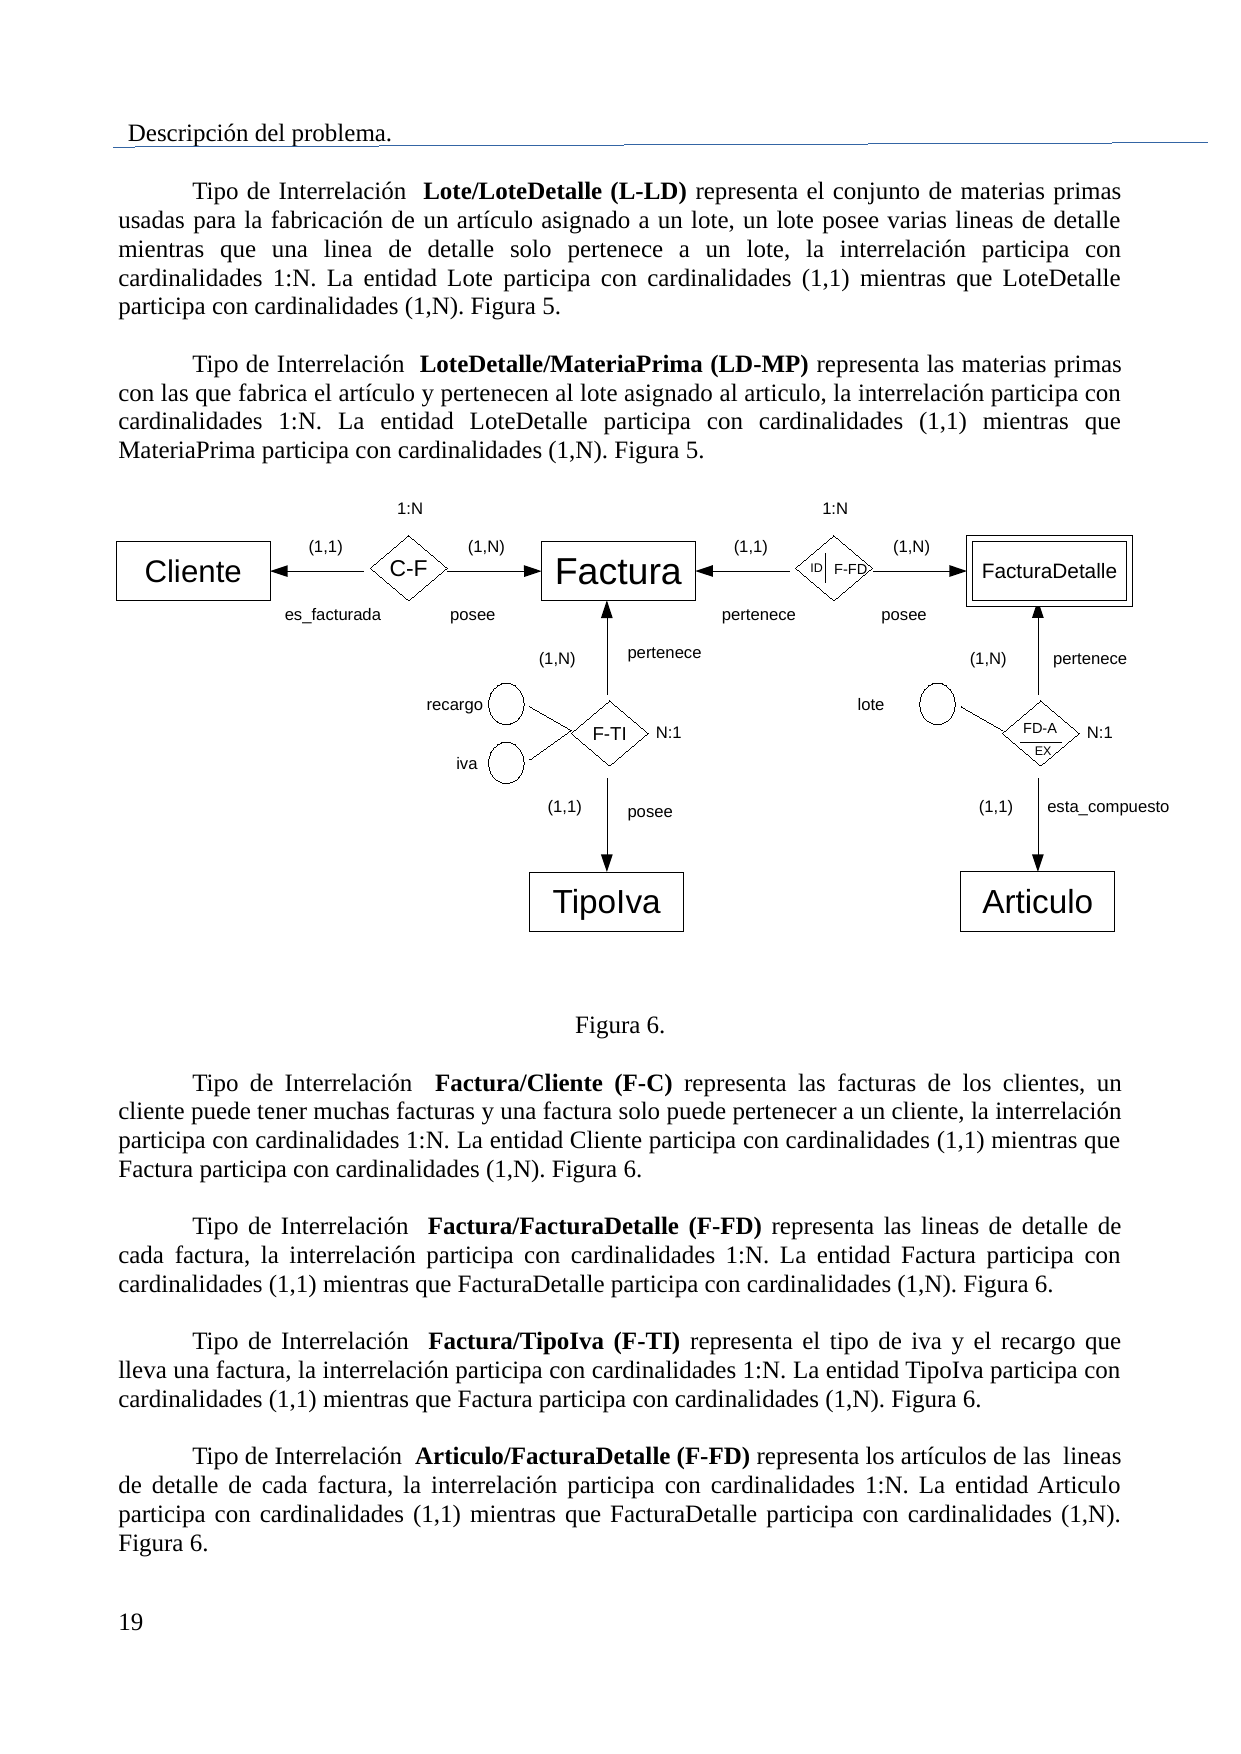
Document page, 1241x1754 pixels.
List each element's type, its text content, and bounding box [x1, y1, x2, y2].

text Tipo de Interrelación Articulo/FacturaDetalle (F-FD) representa los artículos de las lineas de detalle de cada factura, la interrelación participa con cardinalidades 1:N. La entidad Articulo participa con cardinalidades (1,1) mientras que FacturaDetalle participa con cardinalidades (1,N). Figura 6. [118, 1441, 1122, 1556]
text Tipo de Interrelación Factura/FacturaDetalle (F-FD) representa las lineas de detalle de cada factura, la interrelación participa con cardinalidades 1:N. La entidad Factura participa con cardinalidades (1,1) mientras que FacturaDetalle participa con cardinalidades (1,N). Figura 6. [118, 1211, 1122, 1298]
text Tipo de Interrelación Lote/LoteDetalle (L-LD) representa el conjunto de materias primas usadas para la fabricación de un artículo asignado a un lote, un lote posee varias lineas de detalle mientras que una linea de detalle solo pertenece a un lote, la interrelación participa con cardinalidades 1:N. La entidad Lote participa con cardinalidades (1,1) mientras que LoteDetalle participa con cardinalidades (1,N). Figura 5. [118, 176, 1122, 320]
text Tipo de Interrelación Factura/Cliente (F-C) representa las facturas de los clientes, un cliente puede tener muchas facturas y una factura solo puede pertenecer a un cliente, la interrelación participa con cardinalidades 1:N. La entidad Cliente participa con cardinalidades (1,1) mientras que Factura participa con cardinalidades (1,N). Figura 6. [118, 1068, 1122, 1183]
text Figura 6. [118, 1010, 1122, 1039]
text Tipo de Interrelación LoteDetalle/MateriaPrima (LD-MP) representa las materias primas con las que fabrica el artículo y pertenecen al lote asignado al articulo, la interrelación participa con cardinalidades 1:N. La entidad LoteDetalle participa con cardinalidades (1,1) mientras que MateriaPrima participa con cardinalidades (1,N). Figura 5. [118, 349, 1122, 464]
text Tipo de Interrelación Factura/TipoIva (F-TI) representa el tipo de iva y el recargo que lleva una factura, la interrelación participa con cardinalidades 1:N. La entidad TipoIva participa con cardinalidades (1,1) mientras que Factura participa con cardinalidades (1,N). Figura 6. [118, 1326, 1122, 1413]
